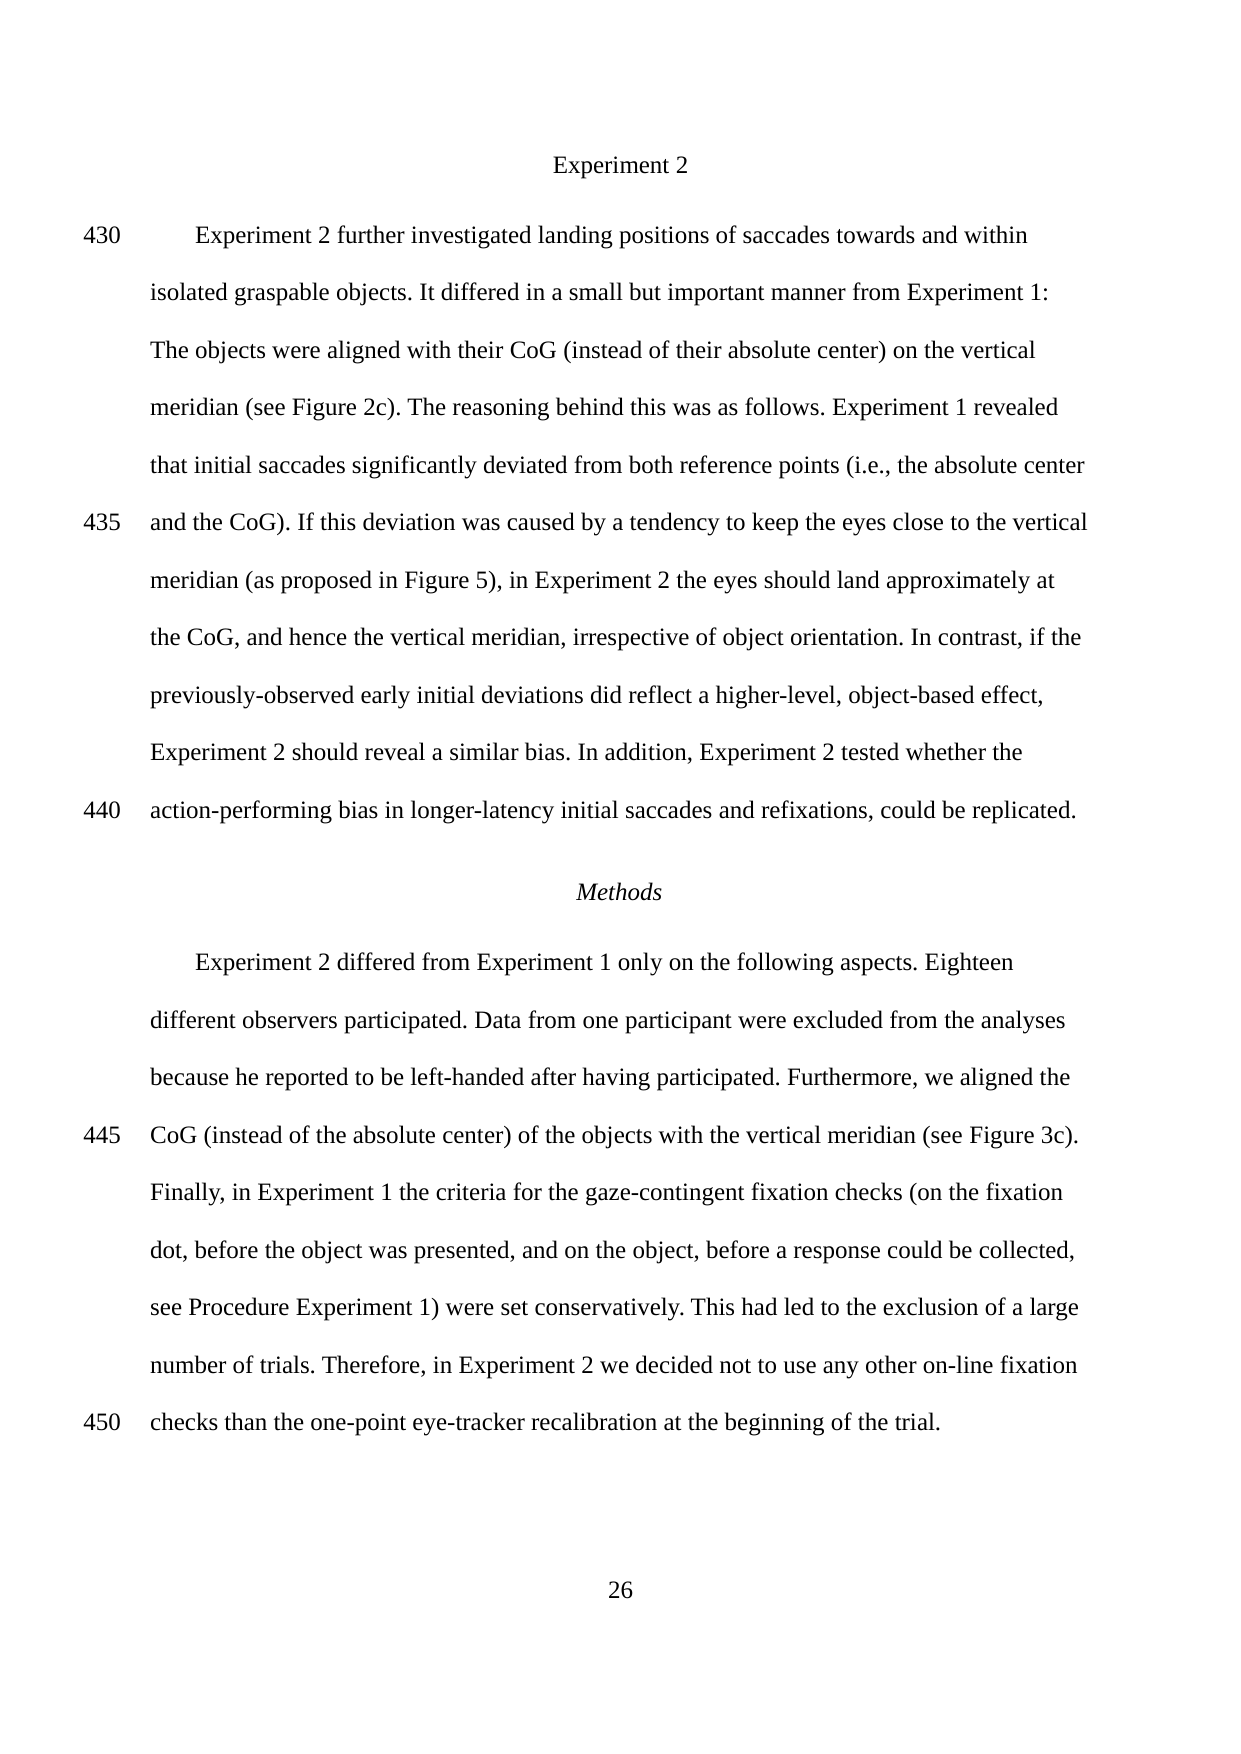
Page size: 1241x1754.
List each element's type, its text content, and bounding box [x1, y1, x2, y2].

subtitle Methods [150, 877, 1091, 906]
text Experiment 2 further investigated landing positions of saccades towards and within isolated graspable objects. It differed in a small but important manner from Experiment 1: The objects were aligned with their CoG (instead of their absolute center) on the vertical meridian (see Figure 2c). The reasoning behind this was as follows. Experiment 1 revealed that initial saccades significantly deviated from both reference points (i.e., the absolute center and the CoG). If this deviation was caused by a tendency to keep the eyes close to the vertical meridian (as proposed in Figure 5), in Experiment 2 the eyes should land approximately at the CoG, and hence the vertical meridian, irrespective of object orientation. In contrast, if the previously-observed early initial deviations did reflect a higher-level, object-based effect, Experiment 2 should reveal a similar bias. In addition, Experiment 2 tested whether the action-performing bias in longer-latency initial saccades and refixations, could be replicated. [150, 220, 1091, 824]
subtitle Experiment 2 [150, 150, 1091, 179]
text Experiment 2 differed from Experiment 1 only on the following aspects. Eighteen different observers participated. Data from one participant were excluded from the analyses because he reported to be left-handed after having participated. Furthermore, we aligned the CoG (instead of the absolute center) of the objects with the vertical meridian (see Figure 3c). Finally, in Experiment 1 the criteria for the gaze-contingent fixation checks (on the fixation dot, before the object was presented, and on the object, before a response could be collected, see Procedure Experiment 1) were set conservatively. This had led to the exclusion of a large number of trials. Therefore, in Experiment 2 we decided not to use any other on-line fixation checks than the one-point eye-tracker recalibration at the beginning of the trial. [150, 947, 1091, 1436]
